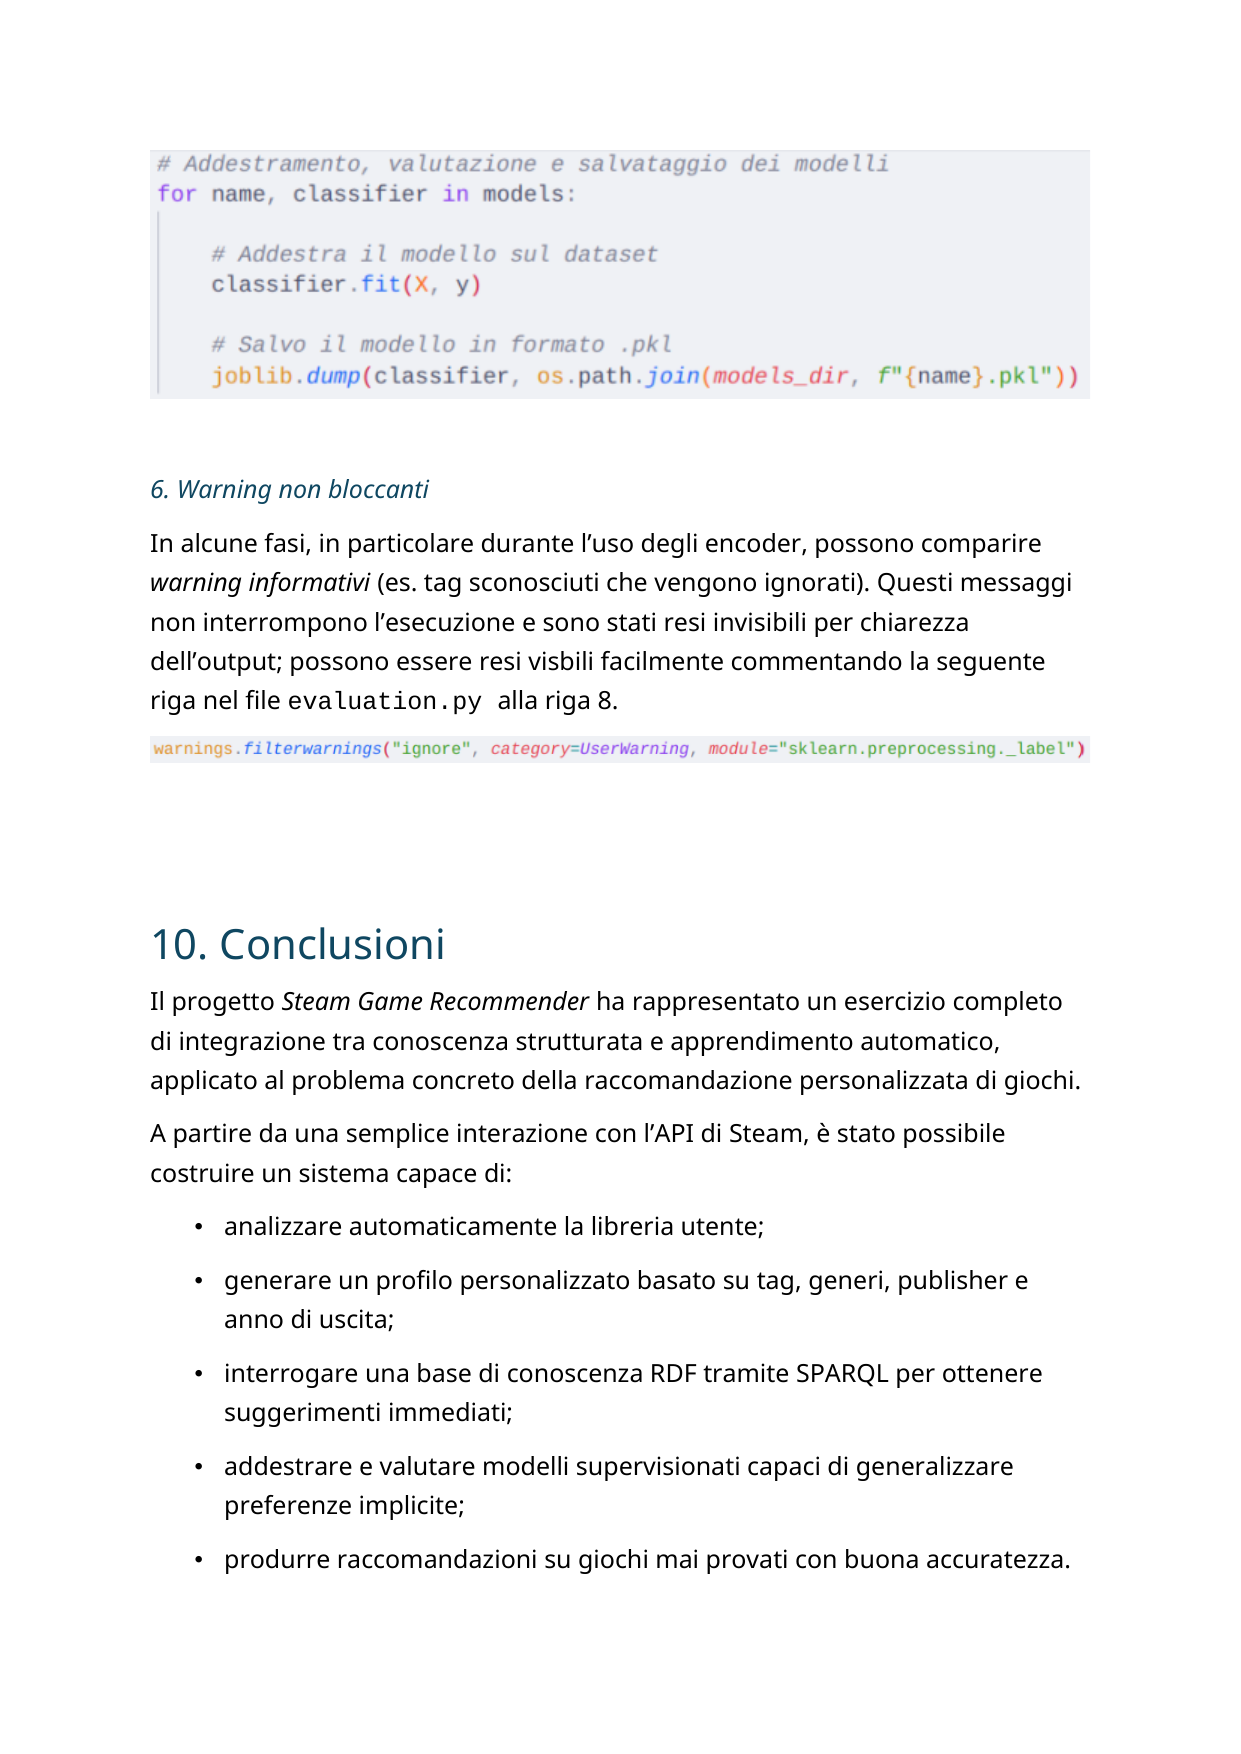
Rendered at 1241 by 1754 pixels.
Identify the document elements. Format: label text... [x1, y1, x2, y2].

text Il progetto Steam Game Recommender ha rappresentato un esercizio completo di integrazione tra conoscenza strutturata e apprendimento automatico, applicato al problema concreto della raccomandazione personalizzata di giochi. [150, 984, 1090, 1096]
list produrre raccomandazioni su giochi mai provati con buona accuratezza. [194, 1542, 1090, 1576]
list generare un profilo personalizzato basato su tag, generi, publisher e anno di uscita; [194, 1263, 1090, 1336]
text In alcune fasi, in particolare durante l’uso degli encoder, possono comparire warning informativi (es. tag sconosciuti che vengono ignorati). Questi messaggi non interrompono l’esecuzione e sono stati resi invisibili per chiarezza dell’output; possono essere resi visbili facilmente commentando la seguente riga nel file evaluation.py alla riga 8. [150, 526, 1090, 717]
subtitle 6. Warning non bloccanti [150, 472, 1090, 506]
text A partire da una semplice interazione con l’API di Steam, è stato possibile costruire un sistema capace di: [150, 1116, 1090, 1189]
list interrogare una base di conoscenza RDF tramite SPARQL per ottenere suggerimenti immediati; [194, 1356, 1090, 1429]
list analizzare automaticamente la libreria utente; [194, 1209, 1090, 1243]
picture [150, 736, 1091, 763]
subtitle 10. Conclusioni [150, 914, 1090, 971]
picture [150, 150, 1091, 399]
list addestrare e valutare modelli supervisionati capaci di generalizzare preferenze implicite; [194, 1449, 1090, 1522]
